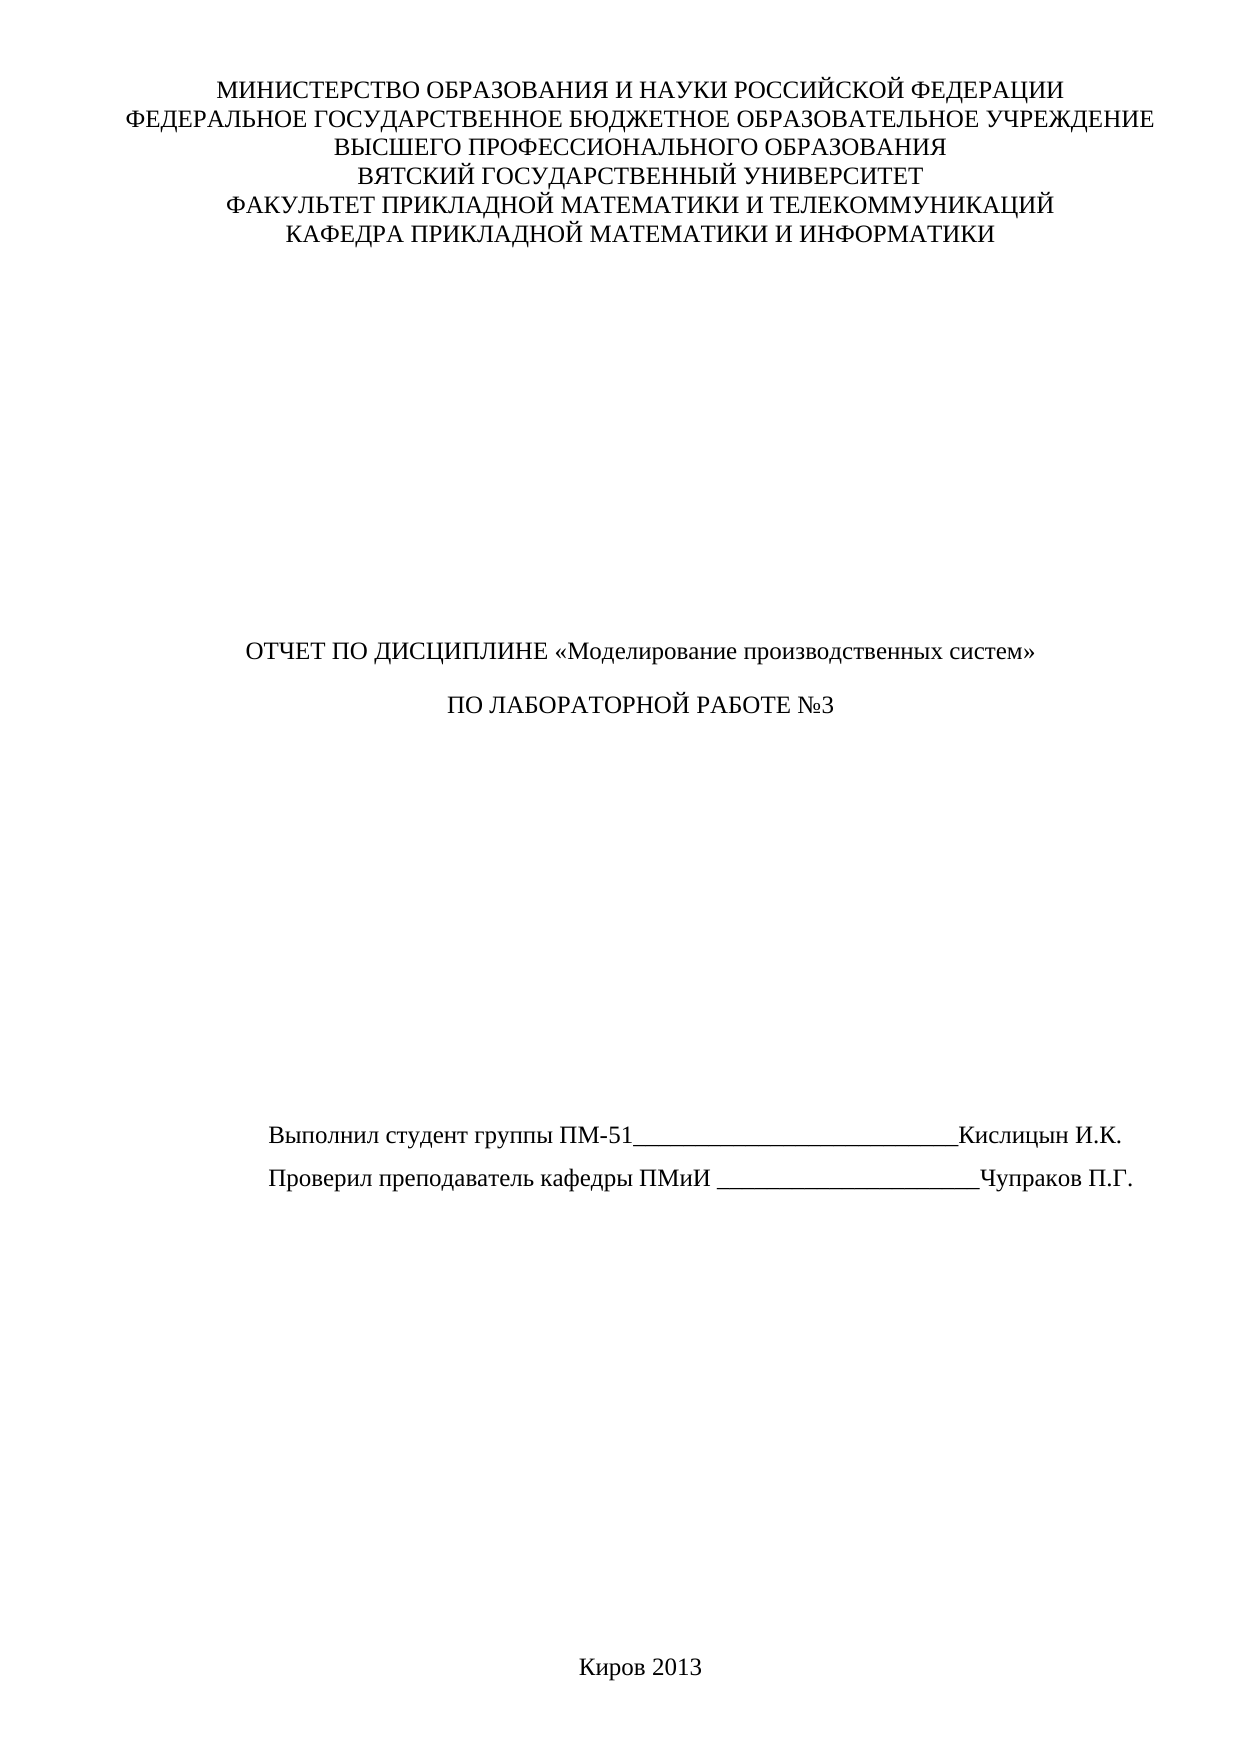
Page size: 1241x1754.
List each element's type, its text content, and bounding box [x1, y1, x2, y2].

text ВЯТСКИЙ ГОСУДАРСТВЕННЫЙ УНИВЕРСИТЕТ [118, 161, 1162, 190]
text Киров 2013 [118, 1652, 1162, 1681]
text ФАКУЛЬТЕТ ПРИКЛАДНОЙ МАТЕМАТИКИ И ТЕЛЕКОММУНИКАЦИЙ [118, 190, 1162, 219]
text ОТЧЕТ ПО ДИСЦИПЛИНЕ «Моделирование производственных систем» [118, 636, 1162, 665]
text КАФЕДРА ПРИКЛАДНОЙ МАТЕМАТИКИ И ИНФОРМАТИКИ [118, 219, 1162, 247]
text ФЕДЕРАЛЬНОЕ ГОСУДАРСТВЕННОЕ БЮДЖЕТНОЕ ОБРАЗОВАТЕЛЬНОЕ УЧРЕЖДЕНИЕ [118, 104, 1162, 132]
text Проверил преподаватель кафедры ПМиИ _____________________Чупраков П.Г. [268, 1163, 1162, 1192]
text ПО ЛАБОРАТОРНОЙ РАБОТЕ №3 [118, 690, 1162, 719]
text Выполнил студент группы ПМ-51__________________________Кислицын И.К. [268, 1120, 1162, 1149]
text ВЫСШЕГО ПРОФЕССИОНАЛЬНОГО ОБРАЗОВАНИЯ [118, 132, 1162, 161]
text Министерство образования и науки РОССИЙСКОЙ ФЕДЕРАЦИИ [118, 75, 1162, 104]
